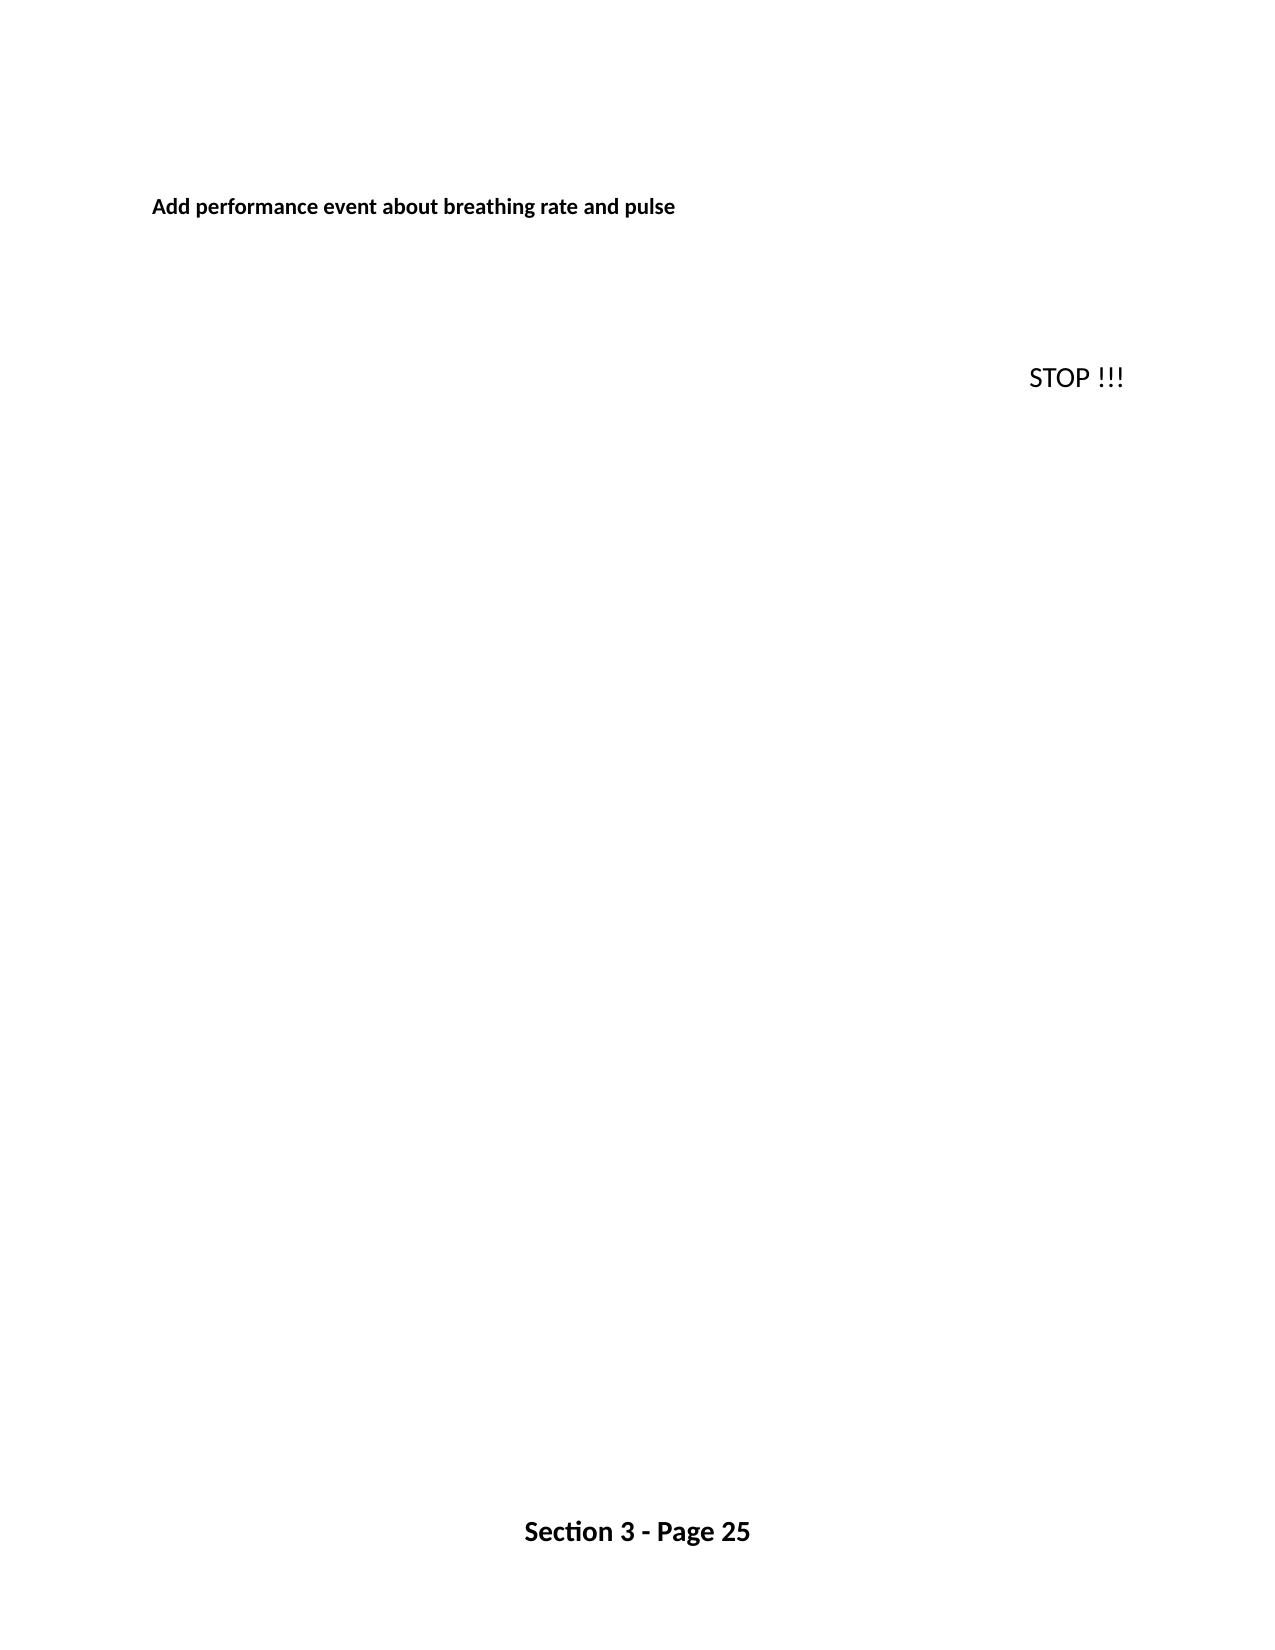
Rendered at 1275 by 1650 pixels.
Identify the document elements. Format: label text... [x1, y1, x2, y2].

text Add performance event about breathing rate and pulse [152, 192, 1125, 220]
text STOP !!! [150, 359, 1125, 395]
